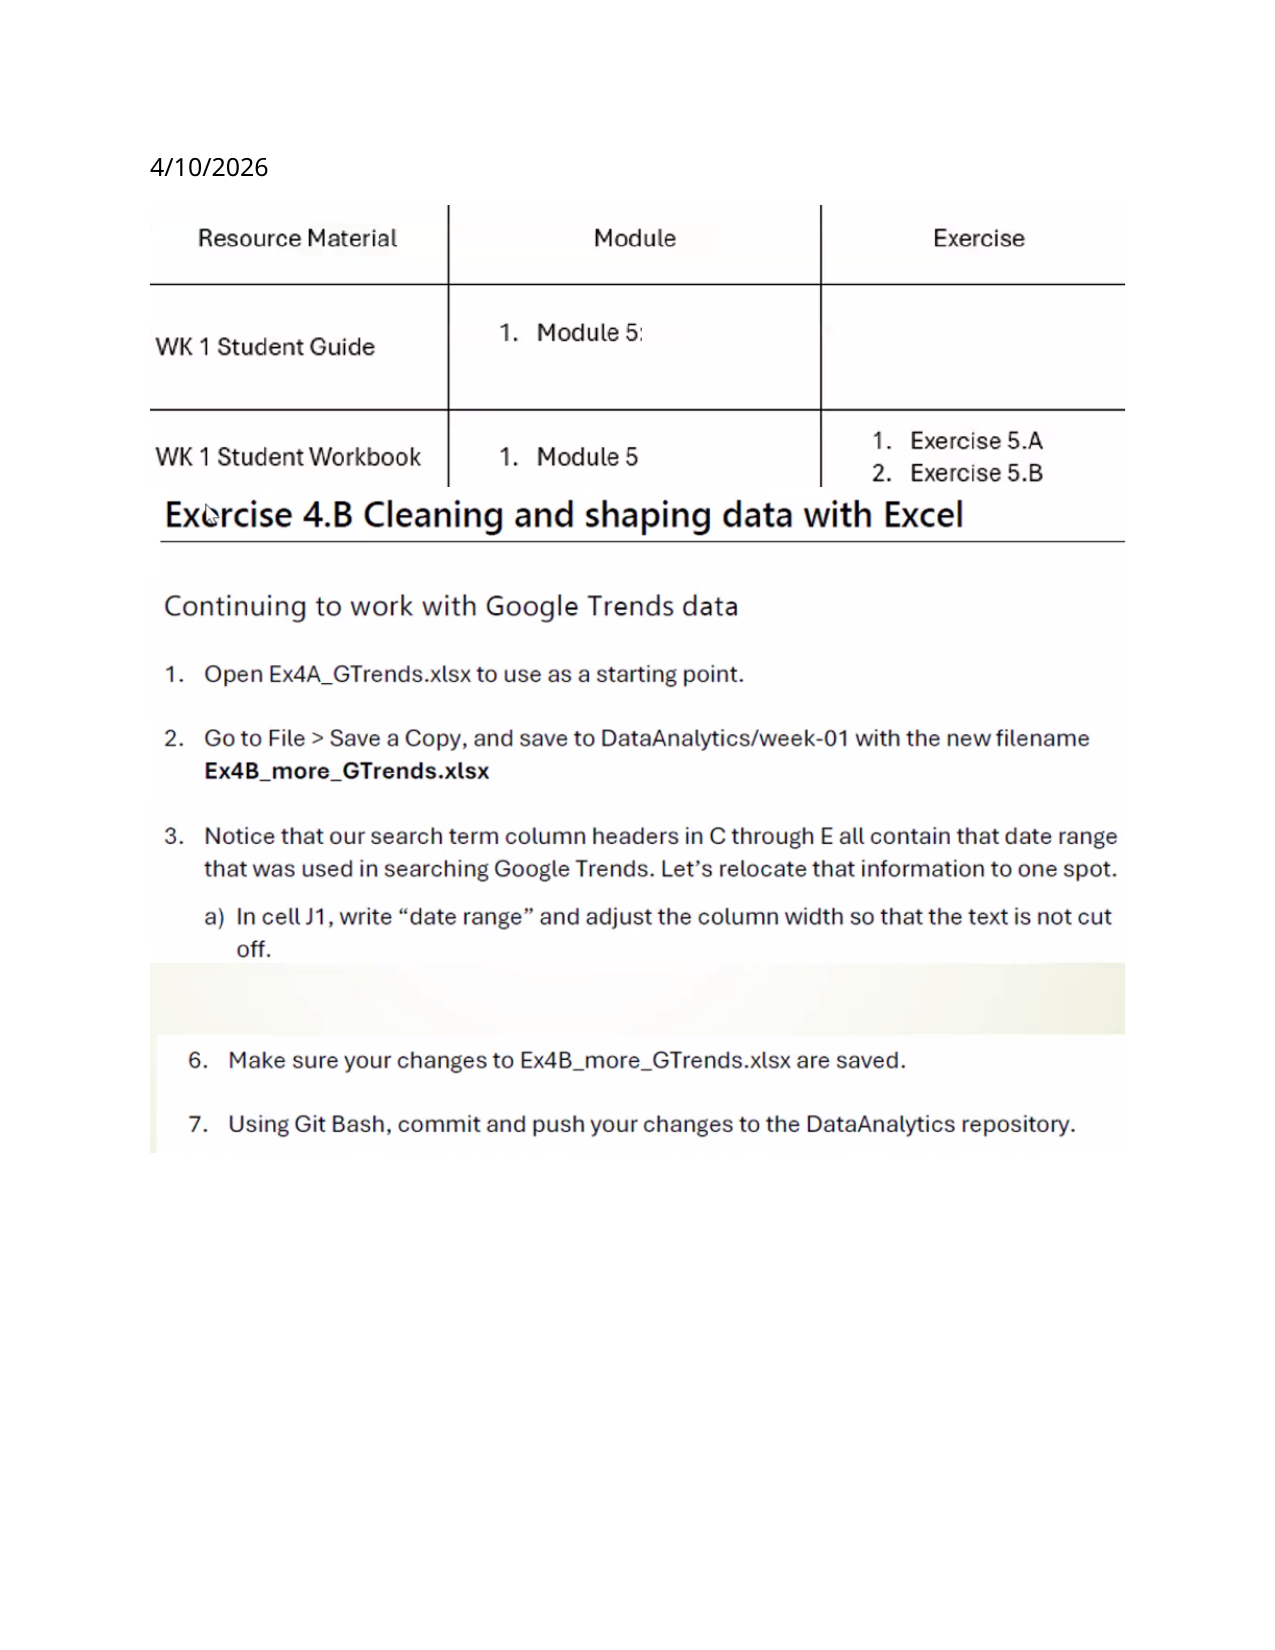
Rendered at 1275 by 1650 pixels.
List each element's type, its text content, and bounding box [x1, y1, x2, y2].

text As the months go by, the sales multiply. BAR [150, 487, 1125, 491]
text 4/10/2026 [150, 150, 1125, 184]
